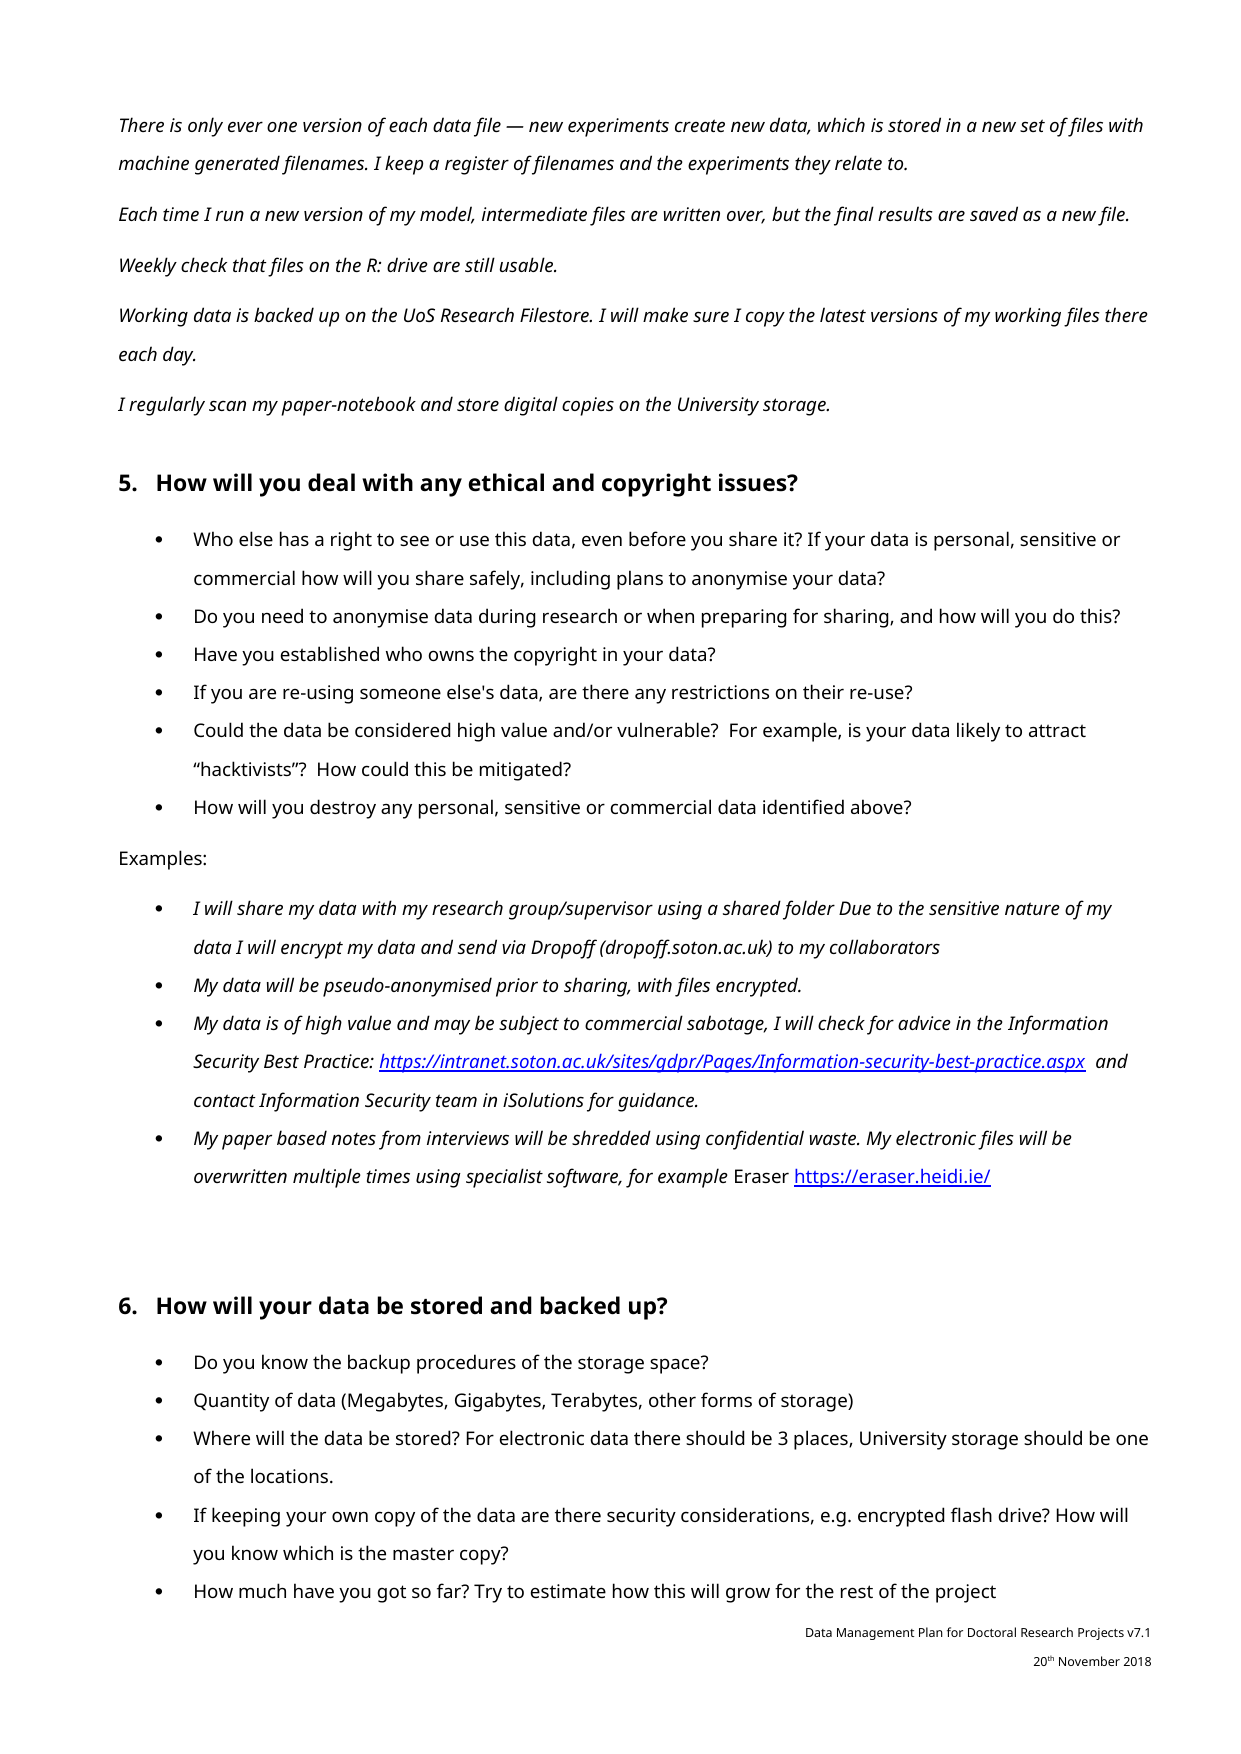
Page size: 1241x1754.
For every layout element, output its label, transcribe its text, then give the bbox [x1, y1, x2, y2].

subtitle How will you deal with any ethical and copyright issues? [118, 467, 1152, 498]
list My data will be pseudo-anonymised prior to sharing, with files encrypted. [156, 972, 1152, 998]
list My data is of high value and may be subject to commercial sabotage, I will check for advice in the Information Security Best Practice: https://intranet.soton.ac.uk/sites/gdpr/Pages/Information-security-best-practice.aspx and contact Information Security team in iSolutions for guidance. [156, 1010, 1152, 1112]
list Have you established who owns the copyright in your data? [156, 641, 1152, 667]
list Quantity of data (Megabytes, Gigabytes, Terabytes, other forms of storage) [156, 1387, 1152, 1413]
list Where will the data be stored? For electronic data there should be 3 places, University storage should be one of the locations. [156, 1426, 1152, 1489]
list Could the data be considered high value and/or vulnerable? For example, is your data likely to attract “hacktivists”? How could this be mitigated? [156, 718, 1152, 782]
text I regularly scan my paper-notebook and store digital copies on the University storage. [118, 392, 1152, 417]
text Working data is backed up on the UoS Research Filestore. I will make sure I copy the latest versions of my working files there each day. [118, 303, 1152, 366]
text Each time I run a new version of my model, intermediate files are written over, but the final results are saved as a new file. [118, 201, 1152, 227]
list If you are re-using someone else's data, are there any restrictions on their re-use? [156, 679, 1152, 705]
subtitle How will your data be stored and backed up? [118, 1290, 1152, 1321]
list If keeping your own copy of the data are there security considerations, e.g. encrypted flash drive? How will you know which is the master copy? [156, 1502, 1152, 1566]
list I will share my data with my research group/supervisor using a shared folder Due to the sensitive nature of my data I will encrypt my data and send via Dropoff (dropoff.soton.ac.uk) to my collaborators [156, 896, 1152, 959]
text There is only ever one version of each data file — new experiments create new data, which is stored in a new set of files with machine generated filenames. I keep a register of filenames and the experiments they relate to. [118, 112, 1152, 176]
text Examples: [118, 845, 1152, 871]
text Weekly check that files on the R: drive are still usable. [118, 252, 1152, 277]
list How much have you got so far? Try to estimate how this will grow for the rest of the project [156, 1578, 1152, 1604]
list Do you know the backup procedures of the storage space? [156, 1349, 1152, 1375]
list Do you need to anonymise data during research or when preparing for sharing, and how will you do this? [156, 603, 1152, 629]
list How will you destroy any personal, sensitive or commercial data identified above? [156, 794, 1152, 820]
list My paper based notes from interviews will be shredded using confidential waste. My electronic files will be overwritten multiple times using specialist software, for example Eraser https://eraser.heidi.ie/ [156, 1125, 1152, 1189]
list Who else has a right to see or use this data, even before you share it? If your data is personal, sensitive or commercial how will you share safely, including plans to anonymise your data? [156, 527, 1152, 590]
